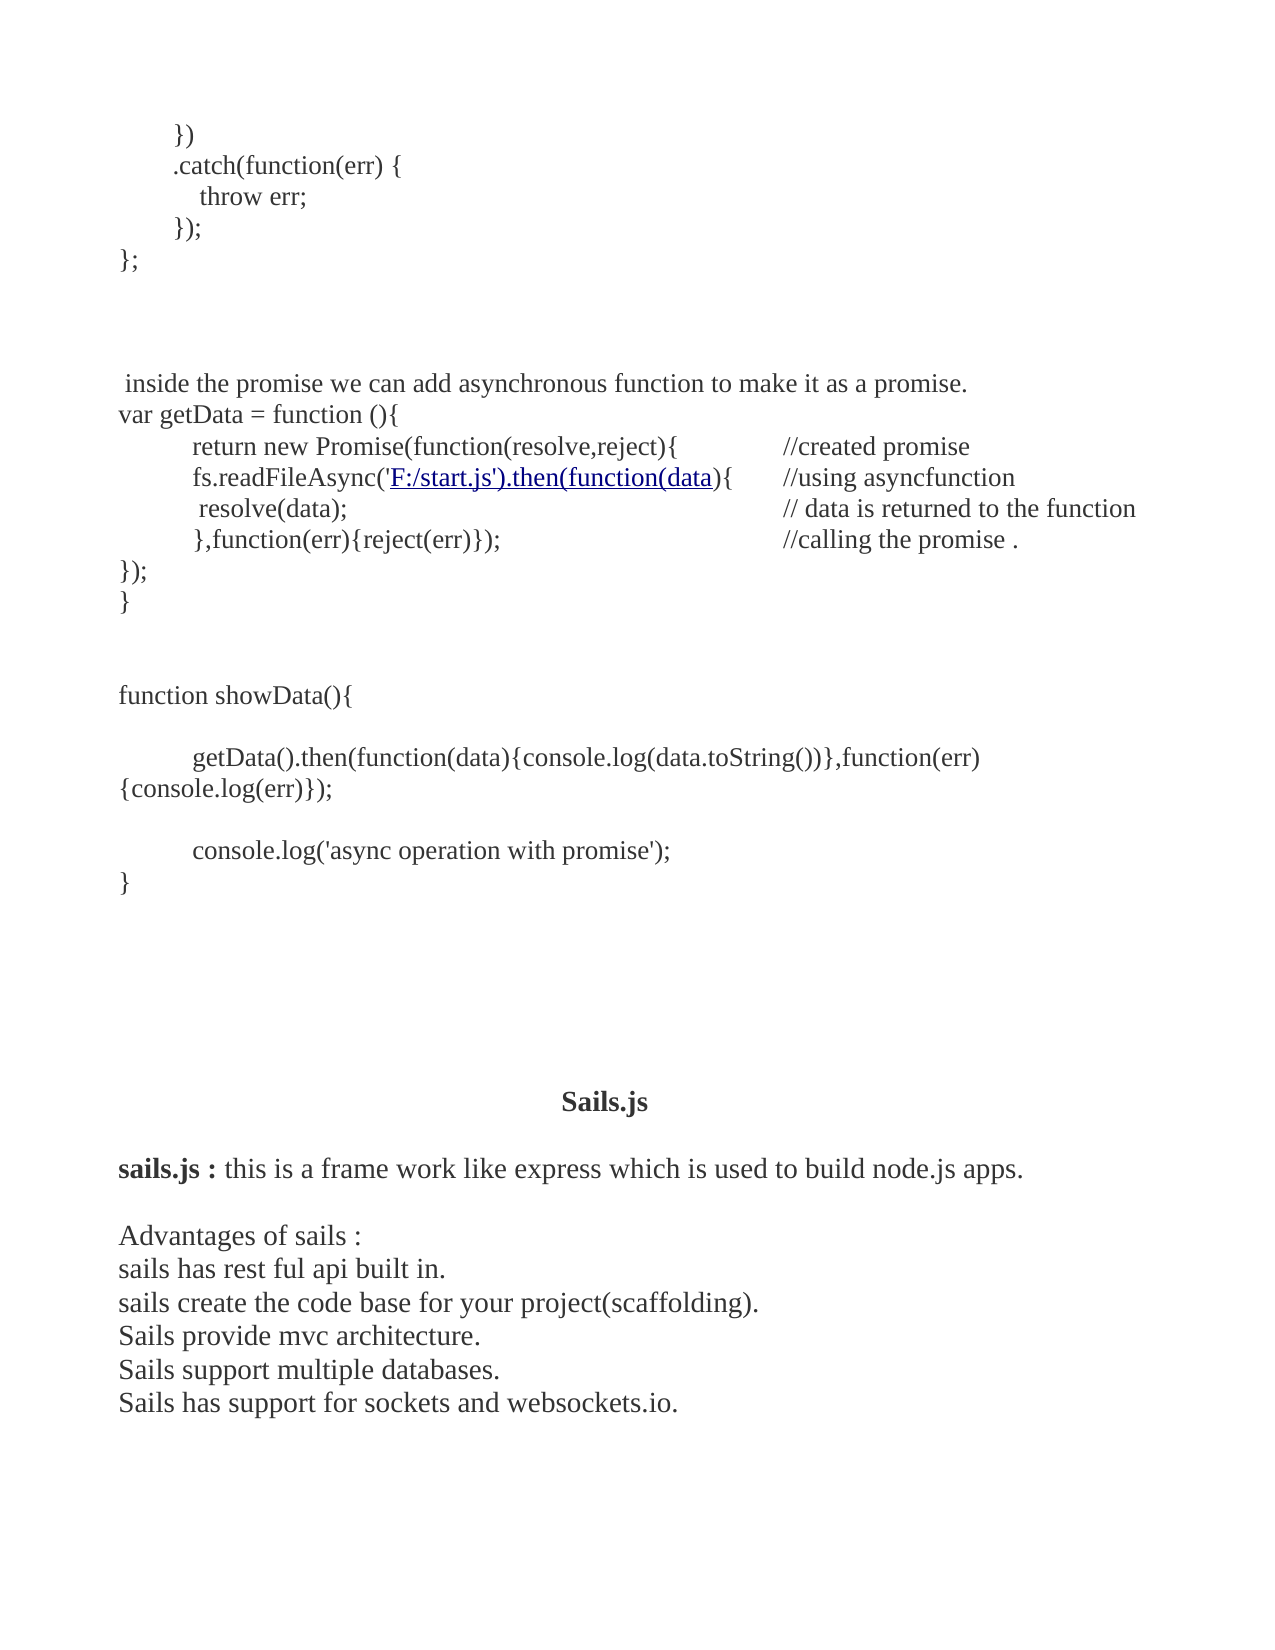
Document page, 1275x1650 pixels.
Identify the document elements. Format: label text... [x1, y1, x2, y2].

text Sails has support for sockets and websockets.io. [118, 1386, 1157, 1419]
text }; [118, 243, 1157, 274]
text },function(err){reject(err)}); //calling the promise . [118, 523, 1157, 554]
text }) [118, 118, 1157, 149]
text function showData(){ [118, 679, 1157, 710]
text sails create the code base for your project(scaffolding). [118, 1285, 1157, 1318]
text Sails support multiple databases. [118, 1352, 1157, 1386]
text throw err; [118, 180, 1157, 212]
text return new Promise(function(resolve,reject){ //created promise [118, 429, 1157, 461]
text }); [118, 212, 1157, 243]
text }); [118, 554, 1157, 585]
text var getData = function (){ [118, 398, 1157, 429]
text resolve(data); // data is returned to the function [118, 492, 1157, 523]
text } [118, 585, 1157, 616]
text Sails.js [118, 1084, 1157, 1117]
text sails.js : this is a frame work like express which is used to build node.js apps. [118, 1151, 1157, 1184]
text Advantages of sails : [118, 1218, 1157, 1251]
text Sails provide mvc architecture. [118, 1318, 1157, 1352]
text inside the promise we can add asynchronous function to make it as a promise. [118, 367, 1157, 398]
text sails has rest ful api built in. [118, 1251, 1157, 1285]
text console.log('async operation with promise'); [118, 834, 1157, 866]
text getData().then(function(data){console.log(data.toString())},function(err){console.log(err)}); [118, 741, 1157, 803]
text .catch(function(err) { [118, 149, 1157, 180]
text fs.readFileAsync('F:/start.js').then(function(data){ //using asyncfunction [118, 461, 1157, 492]
text } [118, 866, 1157, 897]
